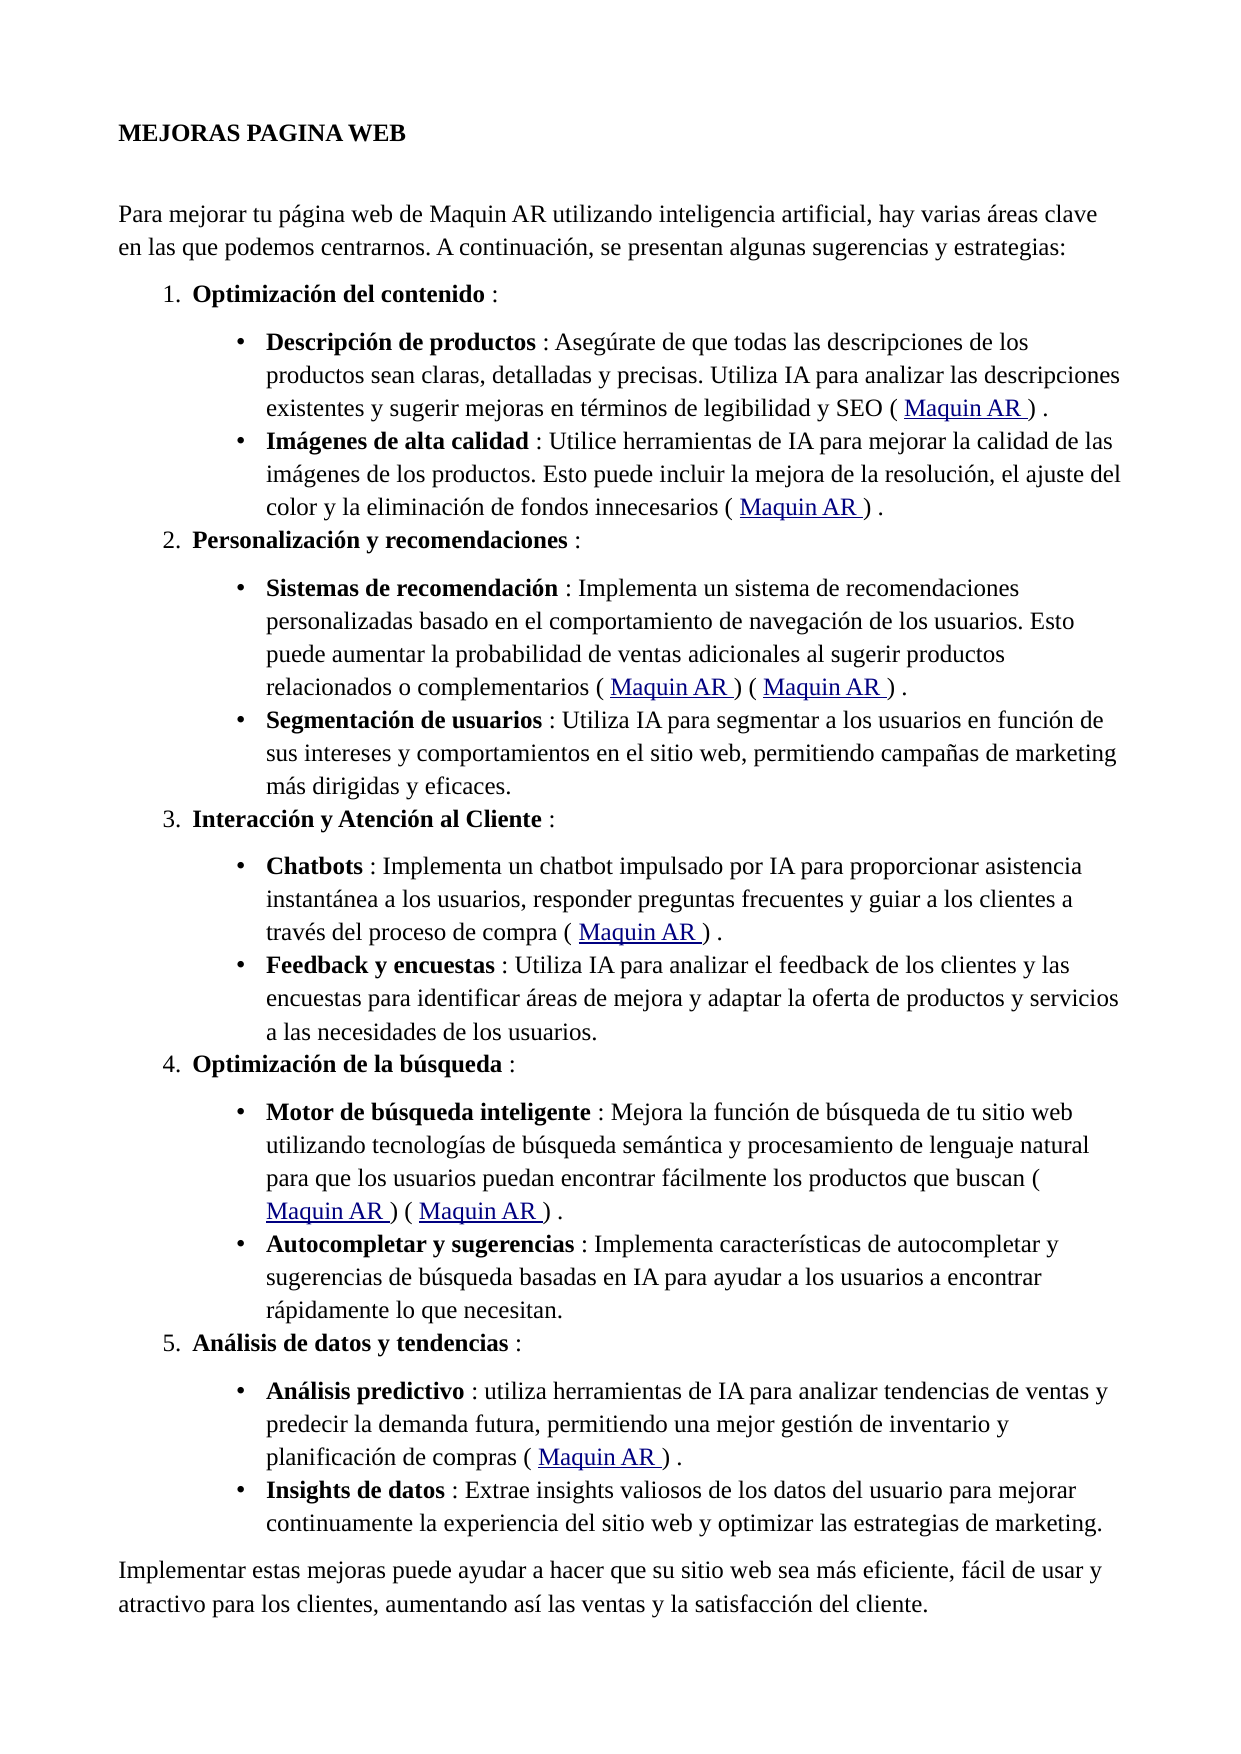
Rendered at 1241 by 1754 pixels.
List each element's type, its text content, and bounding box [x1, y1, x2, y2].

list Optimización de la búsqueda : [162, 1049, 1122, 1078]
list Autocompletar y sugerencias : Implementa características de autocompletar y sugerencias de búsqueda basadas en IA para ayudar a los usuarios a encontrar rápidamente lo que necesitan. [236, 1229, 1122, 1324]
list Imágenes de alta calidad : Utilice herramientas de IA para mejorar la calidad de las imágenes de los productos. Esto puede incluir la mejora de la resolución, el ajuste del color y la eliminación de fondos innecesarios ( Maquin AR ) . [236, 426, 1122, 521]
list Optimización del contenido : [162, 279, 1122, 308]
text MEJORAS PAGINA WEB [118, 118, 1122, 147]
list Feedback y encuestas : Utiliza IA para analizar el feedback de los clientes y las encuestas para identificar áreas de mejora y adaptar la oferta de productos y servicios a las necesidades de los usuarios. [236, 951, 1122, 1045]
list Análisis predictivo : utiliza herramientas de IA para analizar tendencias de ventas y predecir la demanda futura, permitiendo una mejor gestión de inventario y planificación de compras ( Maquin AR ) . [236, 1376, 1122, 1471]
text Para mejorar tu página web de Maquin AR utilizando inteligencia artificial, hay varias áreas clave en las que podemos centrarnos. A continuación, se presentan algunas sugerencias y estrategias: [118, 166, 1122, 261]
list Análisis de datos y tendencias : [162, 1328, 1122, 1357]
list Sistemas de recomendación : Implementa un sistema de recomendaciones personalizadas basado en el comportamiento de navegación de los usuarios. Esto puede aumentar la probabilidad de ventas adicionales al sugerir productos relacionados o complementarios​ ( Maquin AR ) ​​( Maquin AR ) ​. [236, 573, 1122, 701]
list Interacción y Atención al Cliente : [162, 804, 1122, 833]
list Segmentación de usuarios : Utiliza IA para segmentar a los usuarios en función de sus intereses y comportamientos en el sitio web, permitiendo campañas de marketing más dirigidas y eficaces. [236, 705, 1122, 799]
text Implementar estas mejoras puede ayudar a hacer que su sitio web sea más eficiente, fácil de usar y atractivo para los clientes, aumentando así las ventas y la satisfacción del cliente. [118, 1556, 1122, 1617]
list Motor de búsqueda inteligente : Mejora la función de búsqueda de tu sitio web utilizando tecnologías de búsqueda semántica y procesamiento de lenguaje natural para que los usuarios puedan encontrar fácilmente los productos que buscan​ ( Maquin AR ) ​​( Maquin AR ) ​. [236, 1097, 1122, 1225]
list Descripción de productos : Asegúrate de que todas las descripciones de los productos sean claras, detalladas y precisas. Utiliza IA para analizar las descripciones existentes y sugerir mejoras en términos de legibilidad y SEO​ ( Maquin AR ) ​. [236, 327, 1122, 422]
list Chatbots : Implementa un chatbot impulsado por IA para proporcionar asistencia instantánea a los usuarios, responder preguntas frecuentes y guiar a los clientes a través del proceso de compra ( Maquin AR ) . [236, 851, 1122, 946]
list Insights de datos : Extrae insights valiosos de los datos del usuario para mejorar continuamente la experiencia del sitio web y optimizar las estrategias de marketing. [236, 1475, 1122, 1537]
list Personalización y recomendaciones : [162, 525, 1122, 554]
